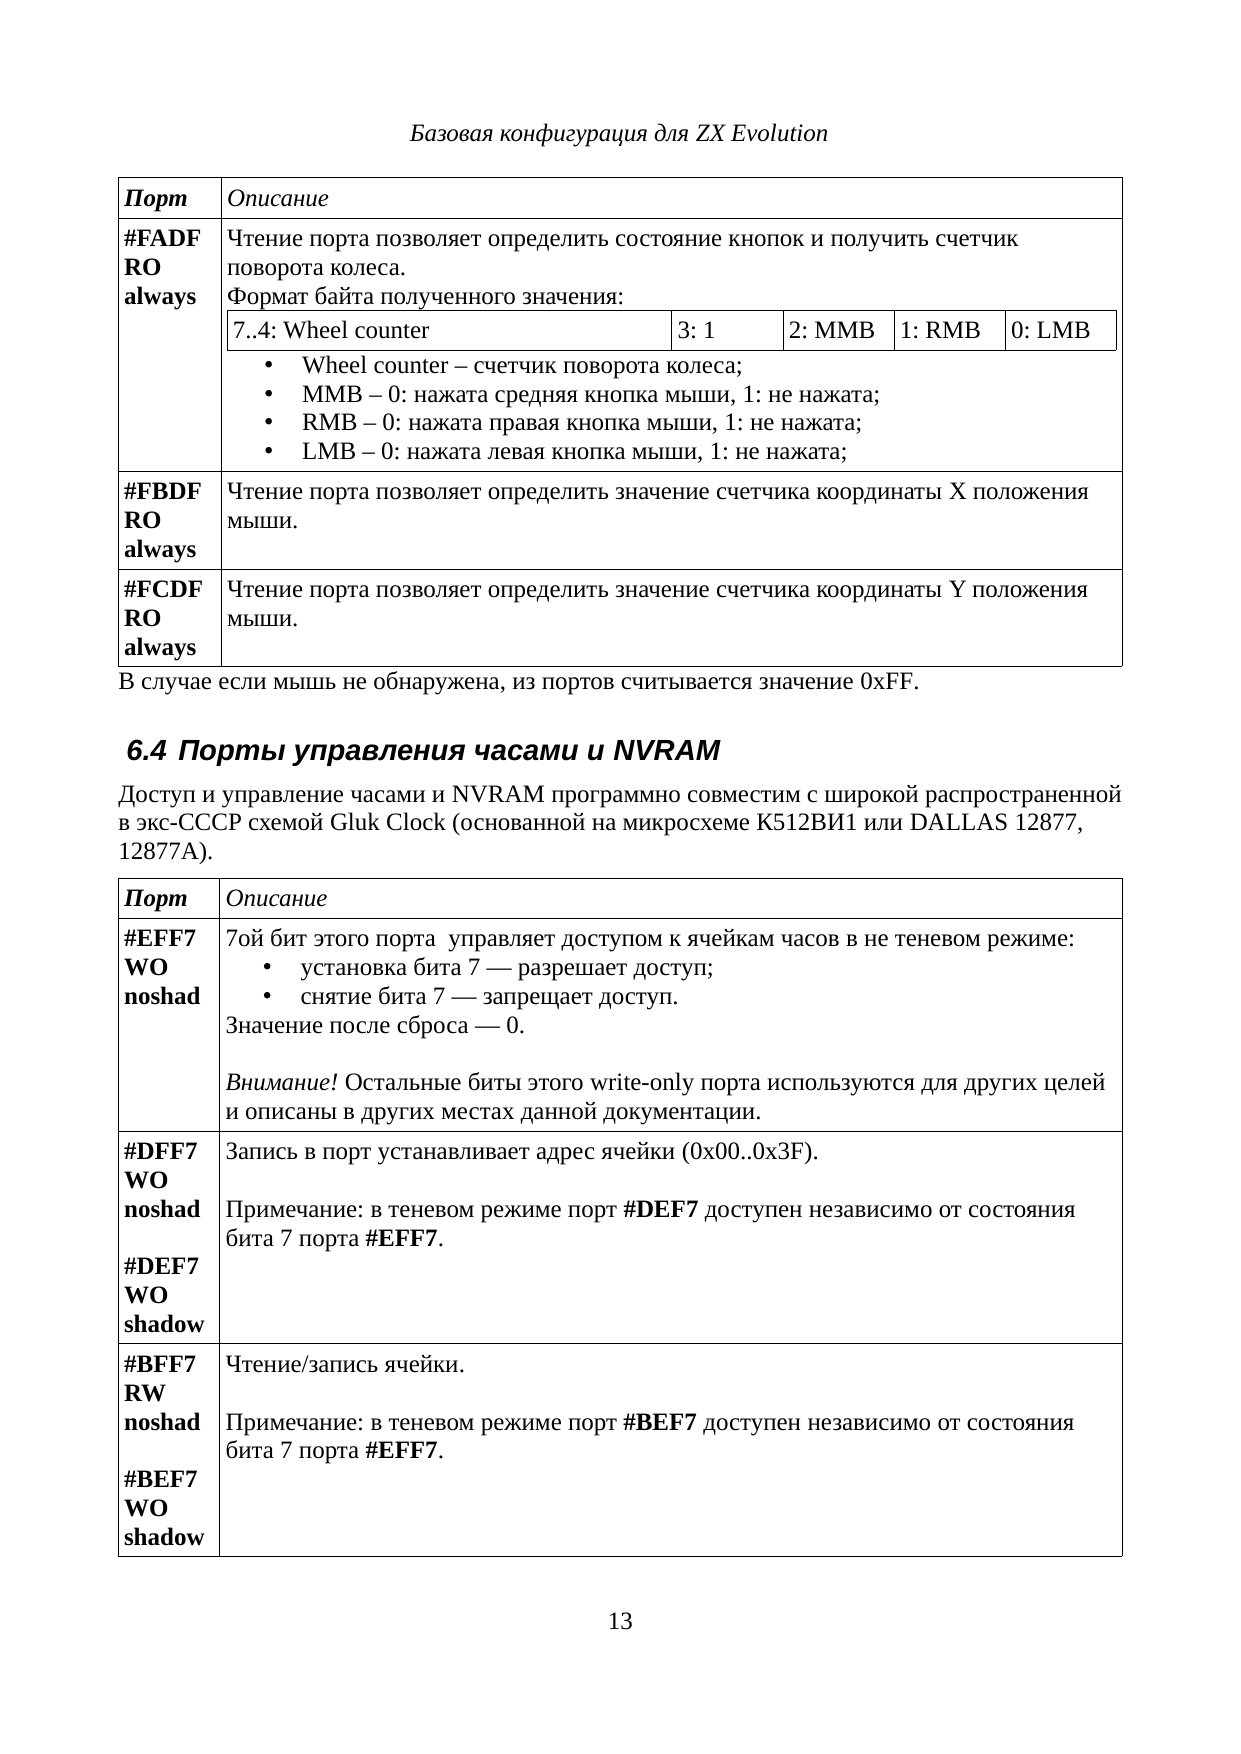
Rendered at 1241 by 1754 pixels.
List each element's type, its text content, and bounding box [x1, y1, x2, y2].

table_cell #EFF7 WO noshad [119, 919, 219, 1131]
table_cell #DFF7 WO noshad #DEF7 WO shadow [119, 1132, 219, 1343]
text Доступ и управление часами и NVRAM программно совместим с широкой распространенной в экс-СССР схемой Gluk Clock (основанной на микросхеме К512ВИ1 или DALLAS 12877, 12877A). [118, 779, 1122, 865]
table_cell Запись в порт устанавливает адрес ячейки (0x00..0x3F). Примечание: в теневом режиме порт #DEF7 доступен независимо от состояния бита 7 порта #EFF7. [220, 1132, 1122, 1343]
table_header 1: RMB [895, 311, 1005, 350]
table_header 3: 1 [672, 311, 783, 350]
table_cell Чтение порта позволяет определить значение счетчика координаты Y положения мыши. [222, 570, 1122, 666]
table_cell #FBDF RO always [119, 472, 221, 568]
table_header 7..4: Wheel counter [228, 311, 671, 350]
table_header Описание [220, 879, 1122, 918]
table_cell Чтение порта позволяет определить значение счетчика координаты X положения мыши. [222, 472, 1122, 568]
table_header Порт [119, 178, 221, 217]
table_cell #FCDF RO always [119, 570, 221, 666]
subtitle Порты управления часами и NVRAM [118, 733, 1122, 766]
table_cell 7ой бит этого порта управляет доступом к ячейкам часов в не теневом режиме: установка бита 7 — разрешает доступ; снятие бита 7 — запрещает доступ. Значение после сброса — 0. Внимание! Остальные биты этого write-only порта используются для других целей и описаны в других местах данной документации. [220, 919, 1122, 1131]
table_cell #BFF7 RW noshad #BEF7 WO shadow [119, 1344, 219, 1556]
table_cell #FADF RO always [119, 219, 221, 471]
table_cell Чтение/запись ячейки. Примечание: в теневом режиме порт #BEF7 доступен независимо от состояния бита 7 порта #EFF7. [220, 1344, 1122, 1556]
text В случае если мышь не обнаружена, из портов считывается значение 0xFF. [118, 667, 1122, 695]
table_header Описание [222, 178, 1122, 217]
table_header 2: MMB [784, 311, 894, 350]
table_cell Чтение порта позволяет определить состояние кнопок и получить счетчик поворота колеса. Формат байта полученного значения: Wheel counter – счетчик поворота колеса; MMB – 0: нажата средняя кнопка мыши, 1: не нажата; RMB – 0: нажата правая кнопка мыши, 1: не нажата; LMB – 0: нажата левая кнопка мыши, 1: не нажата; [222, 219, 1122, 471]
table_header Порт [119, 879, 219, 918]
table_header 0: LMB [1006, 311, 1116, 350]
